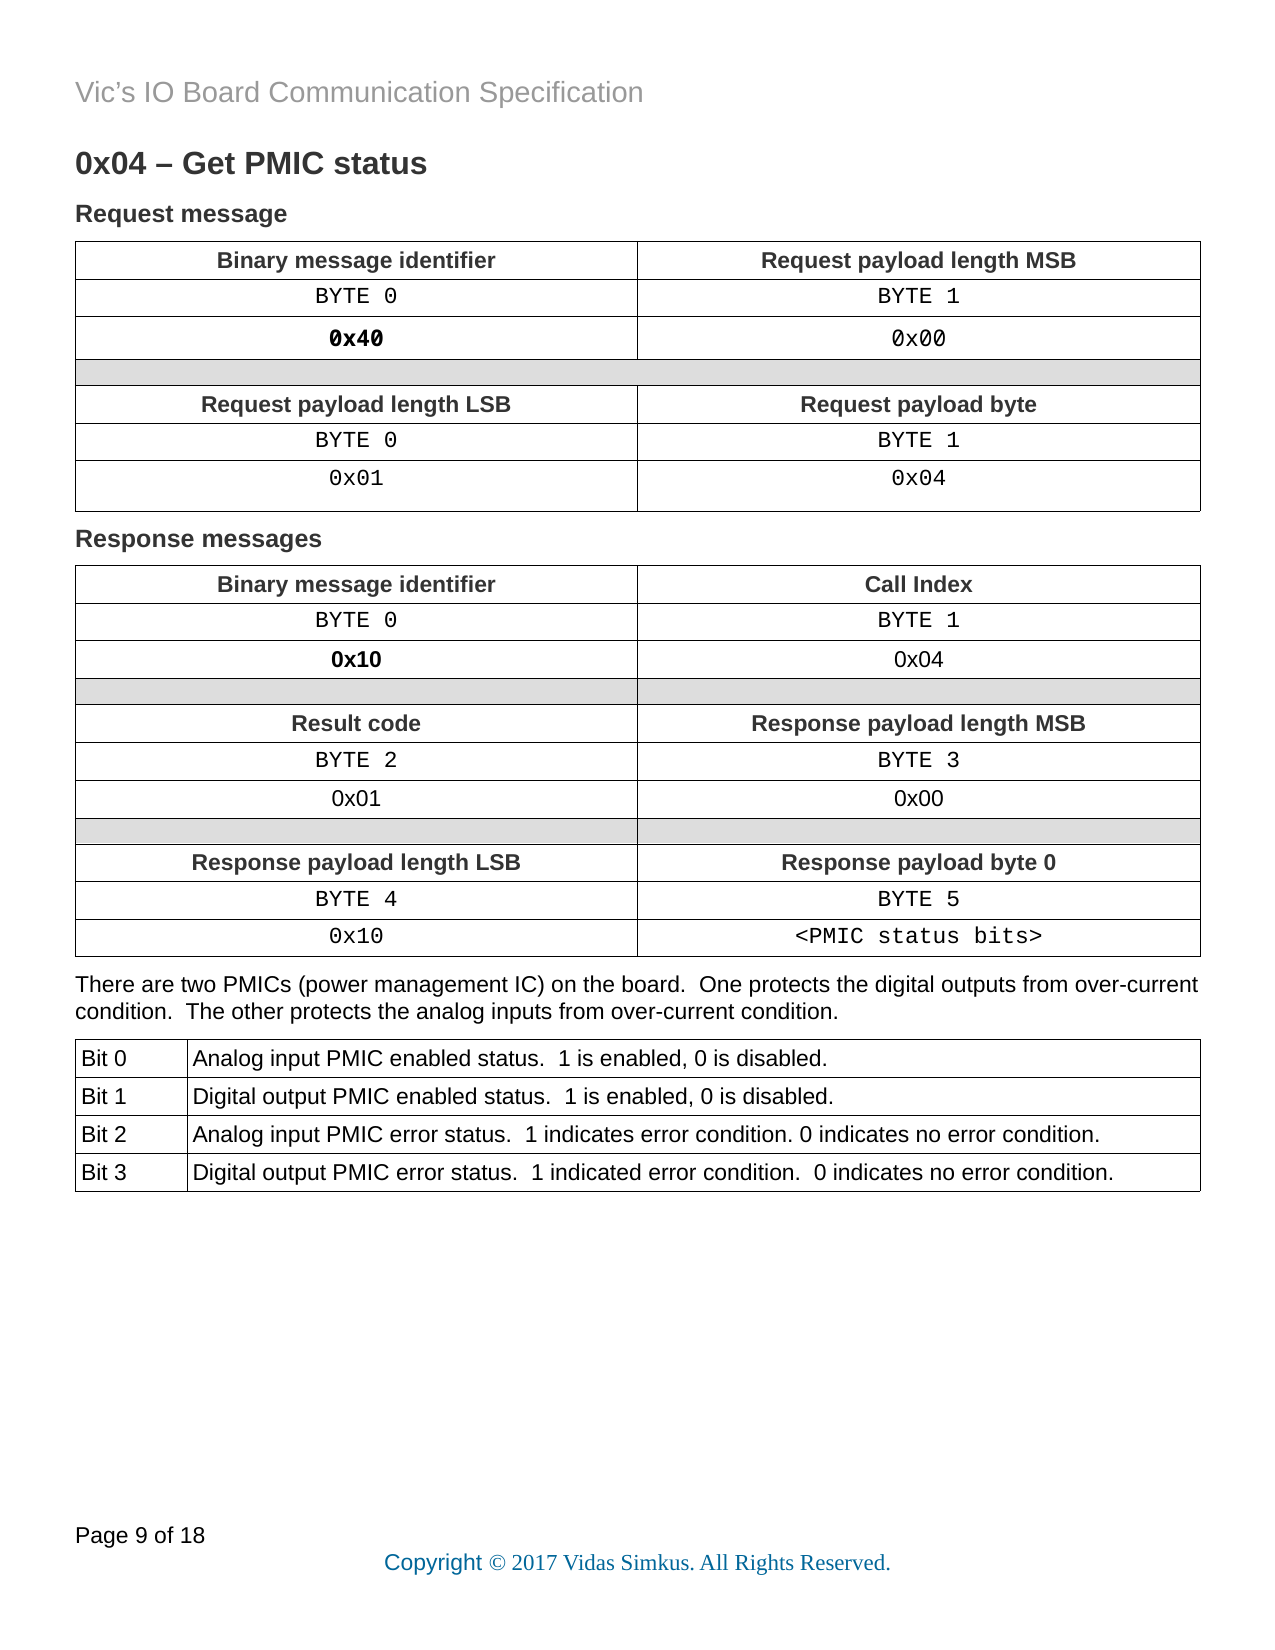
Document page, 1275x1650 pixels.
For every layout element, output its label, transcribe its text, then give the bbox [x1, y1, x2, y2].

table_cell Result code [76, 705, 637, 742]
subtitle 0x04 – Get PMIC status [75, 144, 1200, 181]
table_cell Bit 2 [76, 1116, 187, 1153]
table_cell 0x10 [76, 641, 637, 678]
table_header Bit 0 [76, 1040, 187, 1077]
table_cell Response payload length LSB [76, 845, 637, 881]
table_cell 0x40 [76, 317, 637, 359]
table_cell BYTE 0 [76, 280, 637, 316]
table_header Request payload byte [638, 386, 1200, 423]
table_cell Digital output PMIC enabled status. 1 is enabled, 0 is disabled. [188, 1078, 1200, 1115]
table_cell Bit 1 [76, 1078, 187, 1115]
table_cell Bit 3 [76, 1154, 187, 1191]
table_cell <PMIC status bits> [638, 920, 1200, 956]
table_header Request payload length LSB [76, 386, 637, 423]
table_cell [638, 679, 1200, 704]
table_header Binary message identifier [76, 242, 637, 279]
table_header Analog input PMIC enabled status. 1 is enabled, 0 is disabled. [188, 1040, 1200, 1077]
table_cell [76, 819, 637, 843]
table_cell BYTE 4 [76, 882, 637, 919]
picture [489, 1555, 504, 1570]
table_header Call Index [638, 566, 1200, 603]
table_cell BYTE 0 [76, 604, 637, 640]
table_cell BYTE 0 [76, 424, 637, 460]
text Request message [75, 199, 1200, 228]
table_header Request payload length MSB [638, 242, 1200, 279]
table_cell BYTE 1 [638, 604, 1200, 640]
text Response messages [75, 524, 1200, 552]
table_header Binary message identifier [76, 566, 637, 603]
table_cell Analog input PMIC error status. 1 indicates error condition. 0 indicates no error condition. [188, 1116, 1200, 1153]
table_cell BYTE 3 [638, 743, 1200, 779]
table_cell 0x10 [76, 920, 637, 956]
table_cell [76, 360, 1200, 385]
table_cell 0x00 [638, 781, 1200, 817]
table_cell [638, 819, 1200, 843]
table_cell 0x01 [76, 461, 637, 511]
table_cell BYTE 5 [638, 882, 1200, 919]
table_cell BYTE 2 [76, 743, 637, 779]
table_cell 0x04 [638, 461, 1200, 511]
table_cell BYTE 1 [638, 280, 1200, 316]
table_cell 0x00 [638, 317, 1200, 359]
table_cell Response payload byte 0 [638, 845, 1200, 881]
table_cell 0x04 [638, 641, 1200, 678]
table_cell BYTE 1 [638, 424, 1200, 460]
text There are two PMICs (power management IC) on the board. One protects the digital outputs from over-current condition. The other protects the analog inputs from over-current condition. [75, 971, 1200, 1024]
table_cell Response payload length MSB [638, 705, 1200, 742]
table_cell Digital output PMIC error status. 1 indicated error condition. 0 indicates no error condition. [188, 1154, 1200, 1191]
table_cell [76, 679, 637, 704]
table_cell 0x01 [76, 781, 637, 817]
